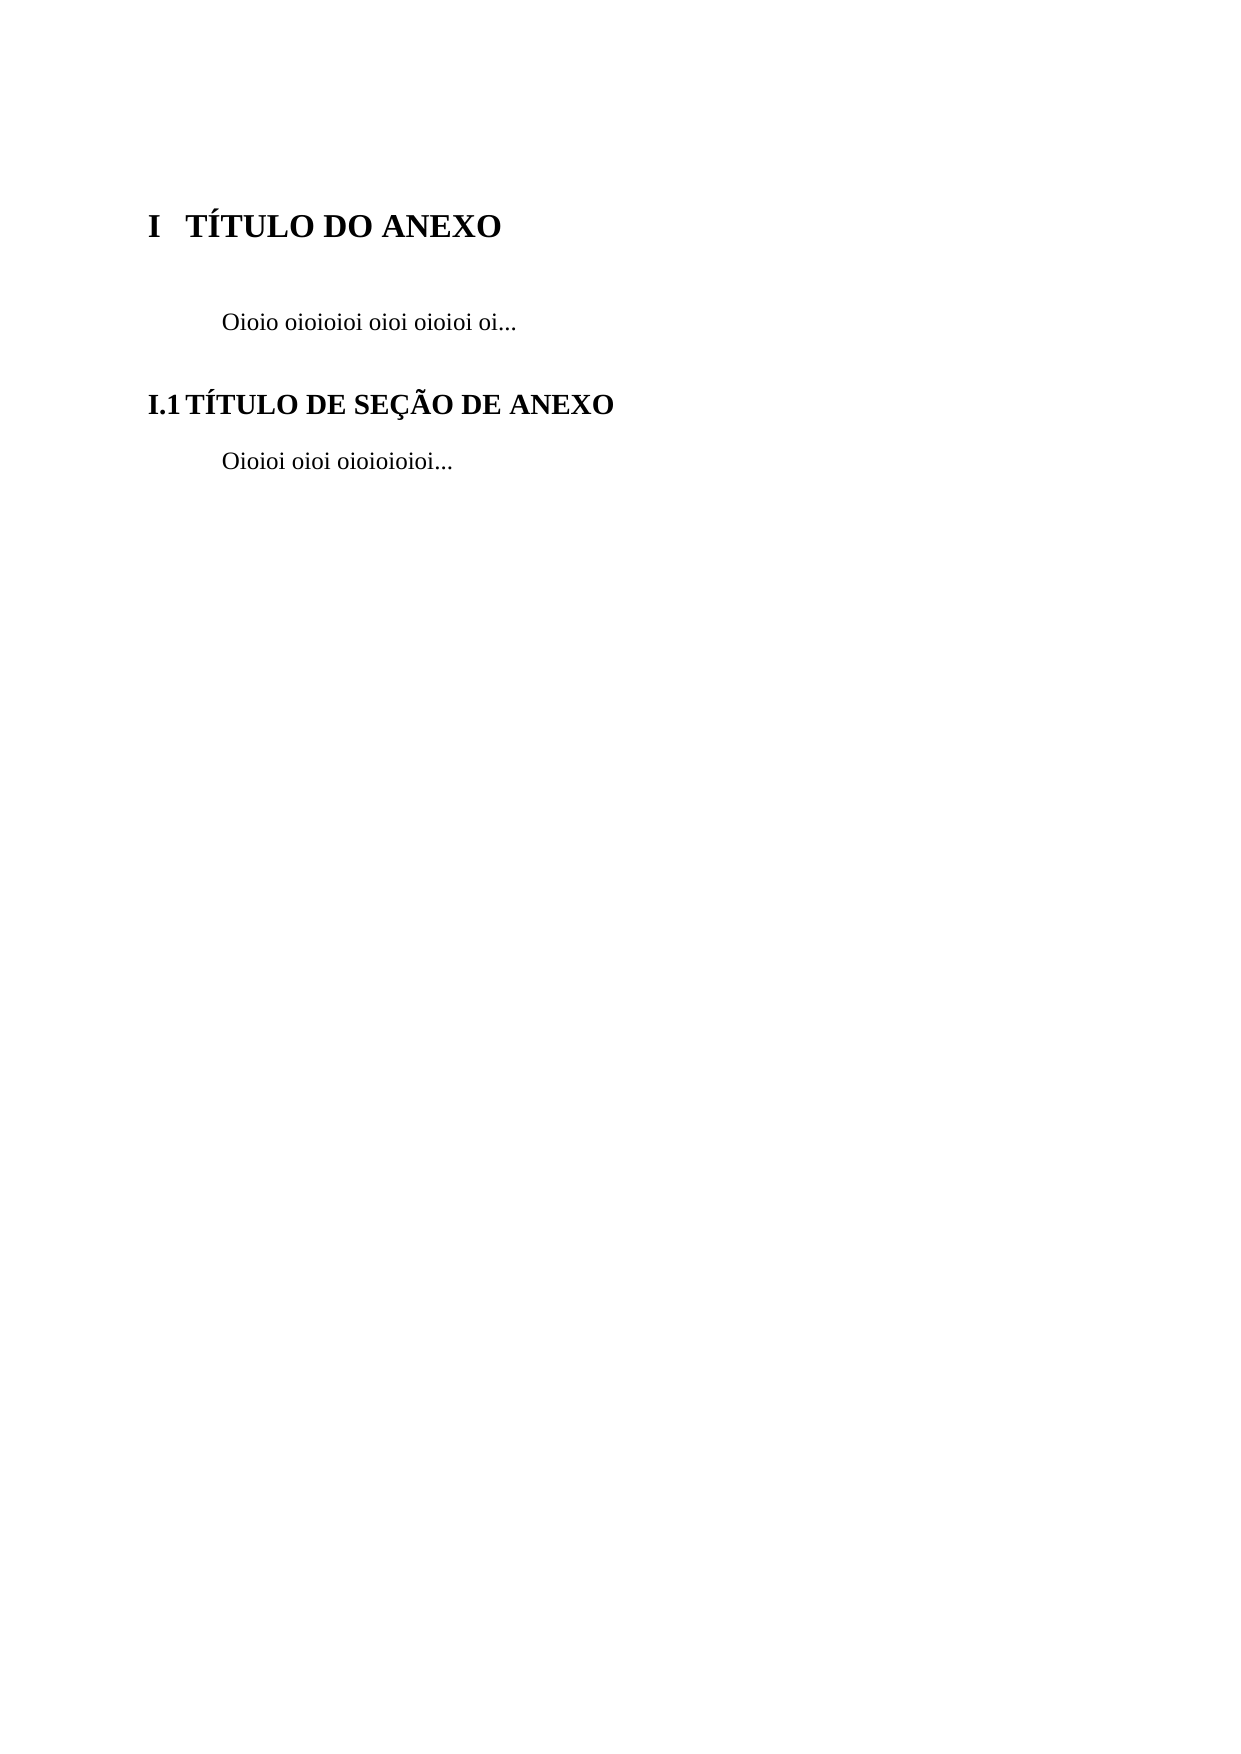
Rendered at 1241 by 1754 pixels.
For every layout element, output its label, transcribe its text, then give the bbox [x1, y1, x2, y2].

text Oioioi oioi oioioioioi... [148, 446, 1152, 475]
list TÍTULO DE SEÇÃO DE ANEXO [148, 387, 1152, 421]
text Oioio oioioioi oioi oioioi oi... [148, 307, 1152, 336]
list TÍTULO DO ANEXO [148, 206, 1152, 244]
